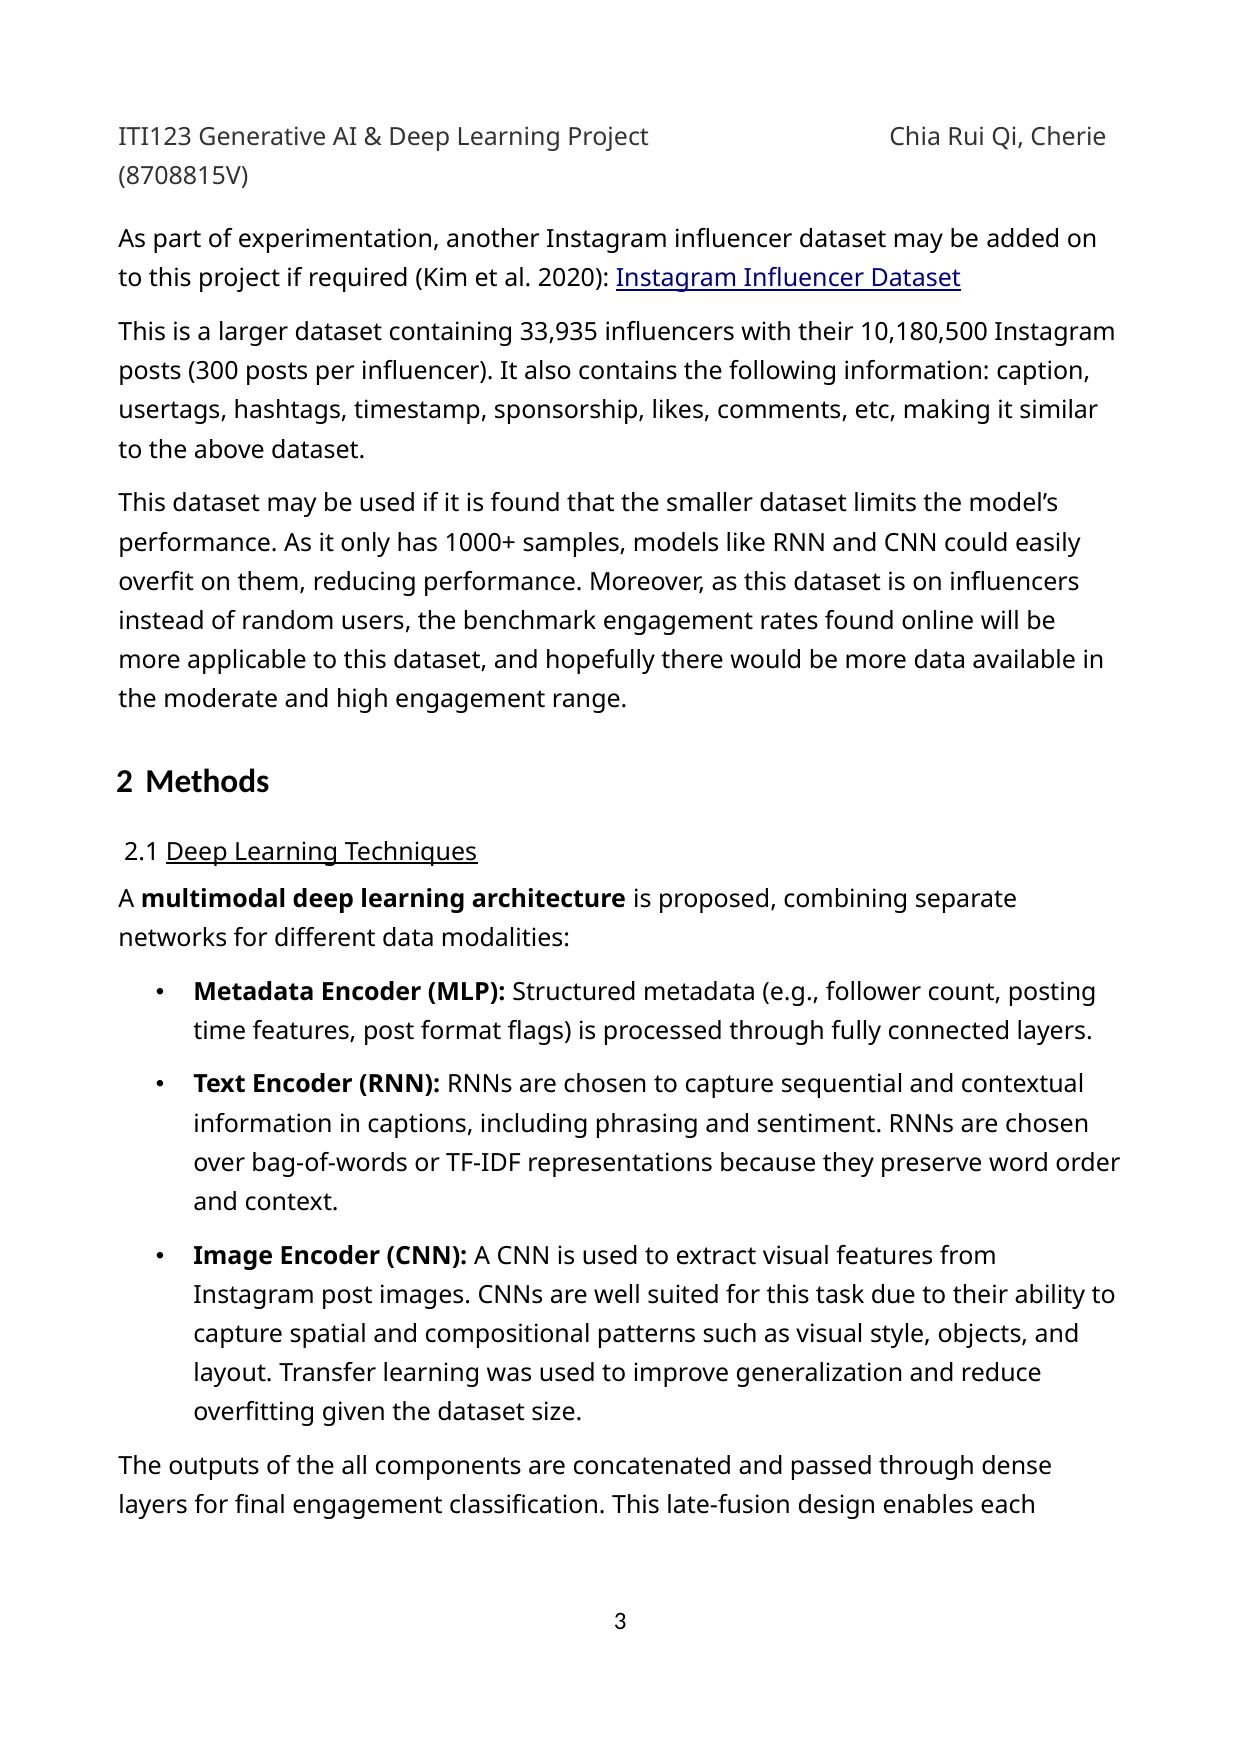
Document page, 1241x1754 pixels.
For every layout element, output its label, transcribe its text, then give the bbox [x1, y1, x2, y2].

text This dataset may be used if it is found that the smaller dataset limits the model’s performance. As it only has 1000+ samples, models like RNN and CNN could easily overfit on them, reducing performance. Moreover, as this dataset is on influencers instead of random users, the benchmark engagement rates found online will be more applicable to this dataset, and hopefully there would be more data available in the moderate and high engagement range. [118, 485, 1122, 715]
subtitle Methods [116, 759, 1122, 800]
subtitle Deep Learning Techniques [124, 834, 1122, 868]
text This is a larger dataset containing 33,935 influencers with their 10,180,500 Instagram posts (300 posts per influencer). It also contains the following information: caption, usertags, hashtags, timestamp, sponsorship, likes, comments, etc, making it similar to the above dataset. [118, 314, 1122, 465]
list Image Encoder (CNN): A CNN is used to extract visual features from Instagram post images. CNNs are well suited for this task due to their ability to capture spatial and compositional patterns such as visual style, objects, and layout. Transfer learning was used to improve generalization and reduce overfitting given the dataset size. [156, 1237, 1122, 1428]
list Text Encoder (RNN): RNNs are chosen to capture sequential and contextual information in captions, including phrasing and sentiment. RNNs are chosen over bag-of-words or TF-IDF representations because they preserve word order and context. [156, 1066, 1122, 1218]
text A multimodal deep learning architecture is proposed, combining separate networks for different data modalities: [118, 880, 1122, 953]
text As part of experimentation, another Instagram influencer dataset may be added on to this project if required (Kim et al. 2020): Instagram Influencer Dataset [118, 221, 1122, 294]
text The outputs of the all components are concatenated and passed through dense layers for final engagement classification. This late-fusion design enables each [118, 1448, 1122, 1521]
list Metadata Encoder (MLP): Structured metadata (e.g., follower count, posting time features, post format flags) is processed through fully connected layers. [156, 973, 1122, 1046]
